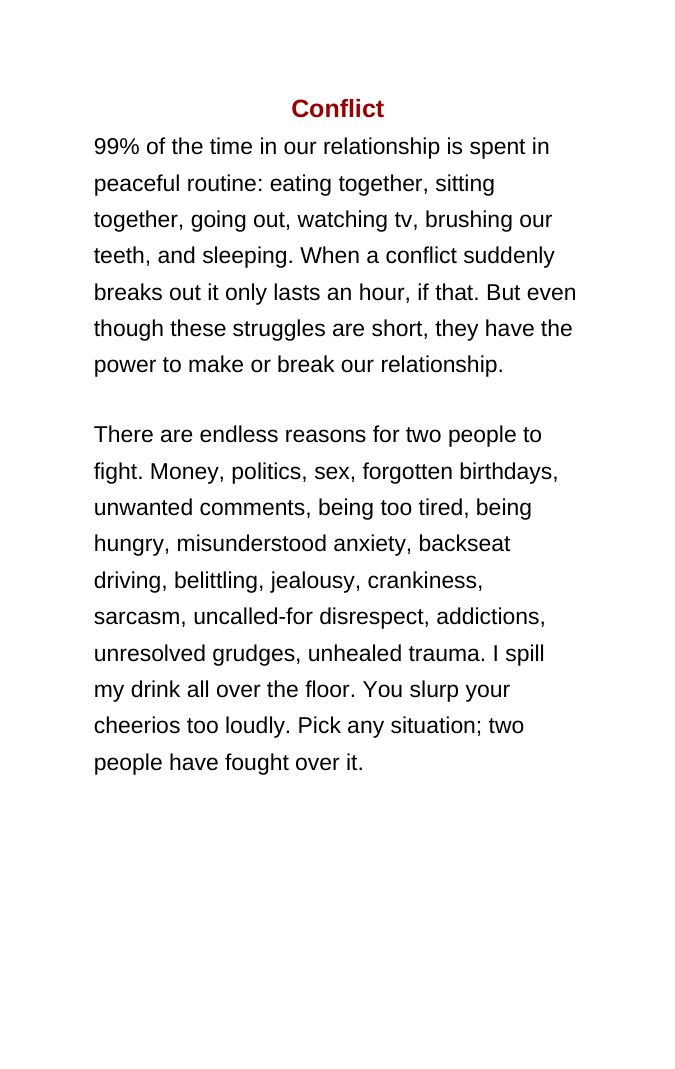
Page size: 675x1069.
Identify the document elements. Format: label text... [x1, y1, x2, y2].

subtitle Conflict [94, 94, 581, 122]
text There are endless reasons for two people to fight. Money, politics, sex, forgotten birthdays, unwanted comments, being too tired, being hungry, misunderstood anxiety, backseat driving, belittling, jealousy, crankiness, sarcasm, uncalled-for disrespect, addictions, unresolved grudges, unhealed trauma. I spill my drink all over the floor. You slurp your cheerios too loudly. Pick any situation; two people have fought over it. [94, 421, 581, 775]
text 99% of the time in our relationship is spent in peaceful routine: eating together, sitting together, going out, watching tv, brushing our teeth, and sleeping. When a conflict suddenly breaks out it only lasts an hour, if that. But even though these struggles are short, they have the power to make or break our relationship. [94, 133, 581, 378]
